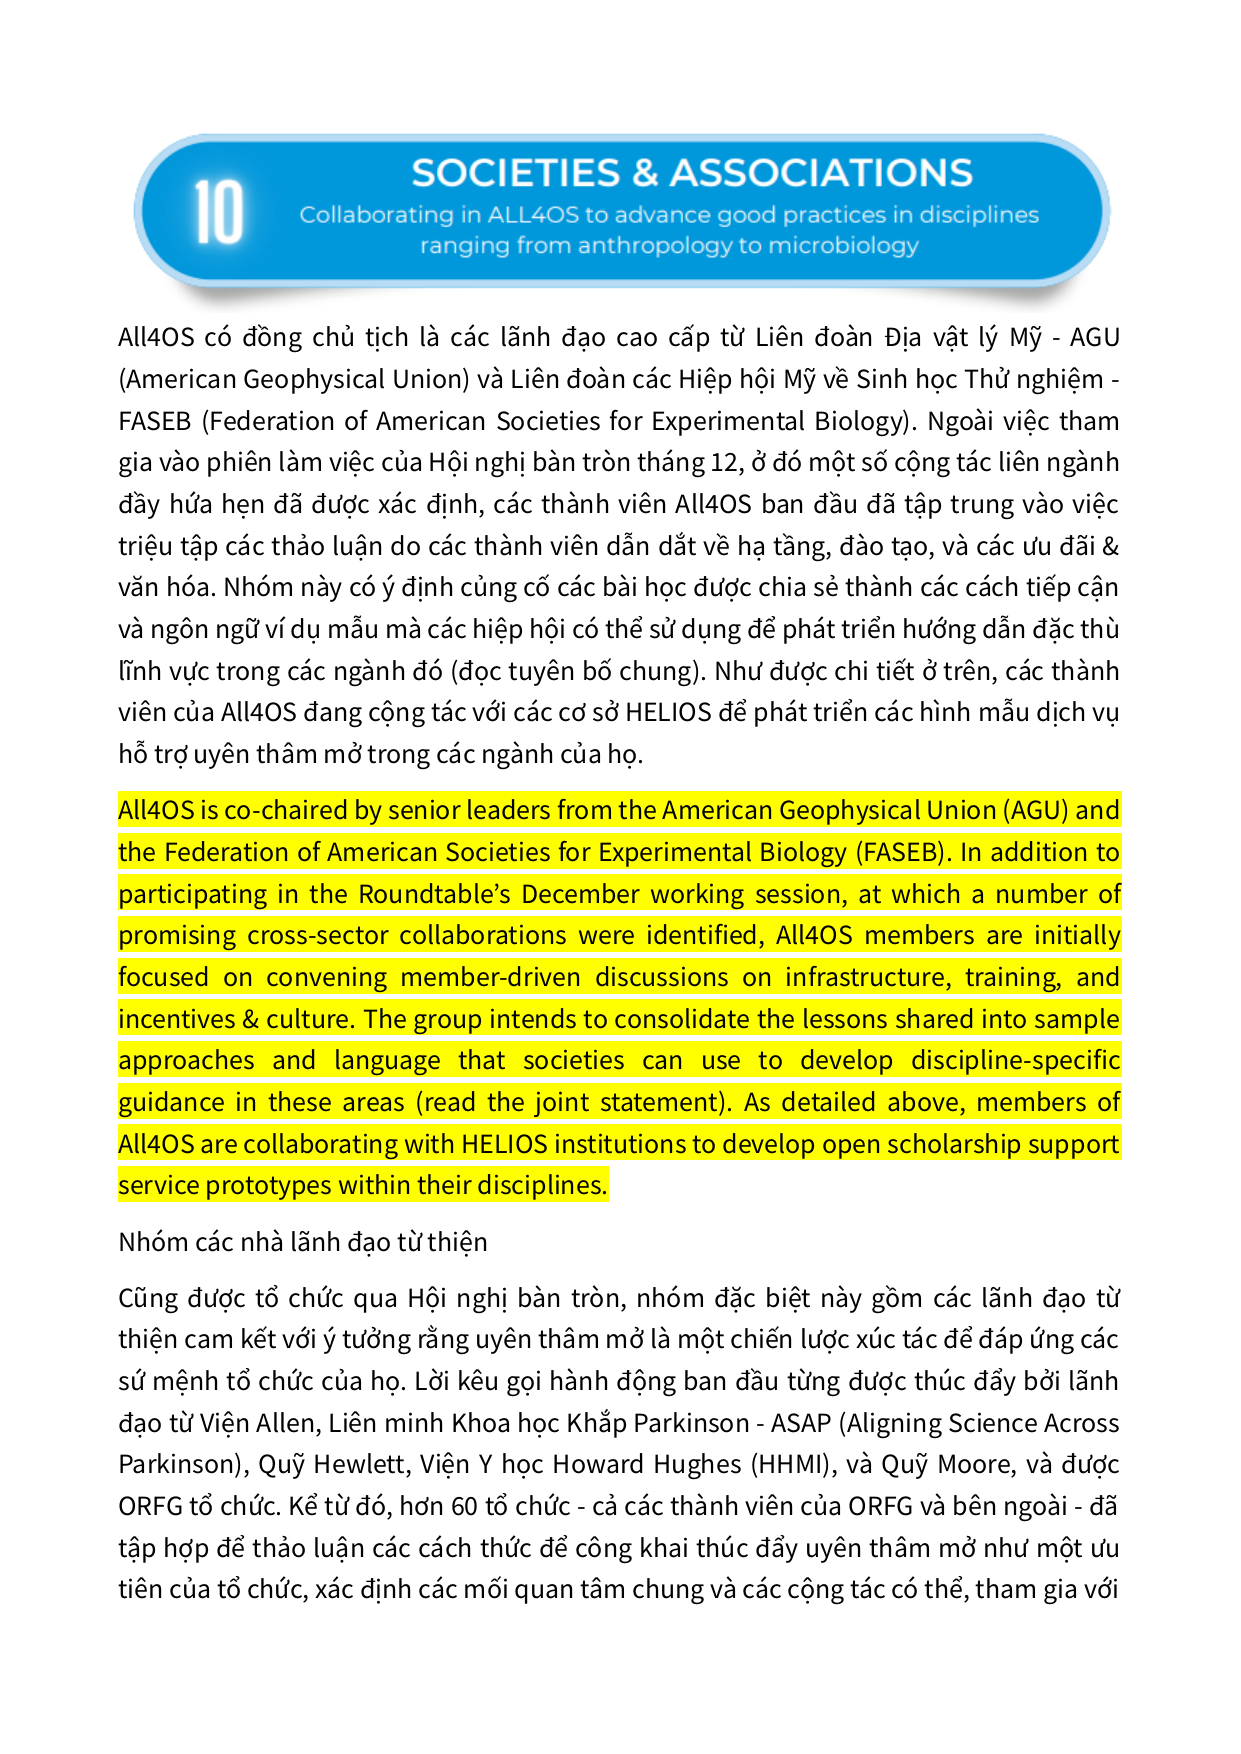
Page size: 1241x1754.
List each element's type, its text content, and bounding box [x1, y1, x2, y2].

text Cũng được tổ chức qua Hội nghị bàn tròn, nhóm đặc biệt này gồm các lãnh đạo từ thiện cam kết với ý tưởng rằng uyên thâm mở là một chiến lược xúc tác để đáp ứng các sứ mệnh tổ chức của họ. Lời kêu gọi hành động ban đầu từng được thúc đẩy bởi lãnh đạo từ Viện Allen, Liên minh Khoa học Khắp Parkinson - ASAP (Aligning Science Across Parkinson), Quỹ Hewlett, Viện Y học Howard Hughes (HHMI), và Quỹ Moore, và được ORFG tổ chức. Kể từ đó, hơn 60 tổ chức - cả các thành viên của ORFG và bên ngoài - đã tập hợp để thảo luận các cách thức để công khai thúc đẩy uyên thâm mở như một ưu tiên của tổ chức, xác định các mối quan tâm chung và các cộng tác có thể, tham gia với [118, 1278, 1122, 1606]
picture [118, 118, 1123, 313]
text All4OS is co-chaired by senior leaders from the American Geophysical Union (AGU) and the Federation of American Societies for Experimental Biology (FASEB). In addition to participating in the Roundtable’s December working session, at which a number of promising cross-sector collaborations were identified, All4OS members are initially focused on convening member-driven discussions on infrastructure, training, and incentives & culture. The group intends to consolidate the lessons shared into sample approaches and language that societies can use to develop discipline-specific guidance in these areas (read the joint statement). As detailed above, members of All4OS are collaborating with HELIOS institutions to develop open scholarship support service prototypes within their disciplines. [118, 791, 1122, 1202]
text Nhóm các nhà lãnh đạo từ thiện [118, 1222, 1122, 1258]
text All4OS có đồng chủ tịch là các lãnh đạo cao cấp từ Liên đoàn Địa vật lý Mỹ - AGU (American Geophysical Union) và Liên đoàn các Hiệp hội Mỹ về Sinh học Thử nghiệm - FASEB (Federation of American Societies for Experimental Biology). Ngoài việc tham gia vào phiên làm việc của Hội nghị bàn tròn tháng 12, ở đó một số cộng tác liên ngành đầy hứa hẹn đã được xác định, các thành viên All4OS ban đầu đã tập trung vào việc triệu tập các thảo luận do các thành viên dẫn dắt về hạ tầng, đào tạo, và các ưu đãi & văn hóa. Nhóm này có ý định củng cố các bài học được chia sẻ thành các cách tiếp cận và ngôn ngữ ví dụ mẫu mà các hiệp hội có thể sử dụng để phát triển hướng dẫn đặc thù lĩnh vực trong các ngành đó (đọc tuyên bố chung). Như được chi tiết ở trên, các thành viên của All4OS đang cộng tác với các cơ sở HELIOS để phát triển các hình mẫu dịch vụ hỗ trợ uyên thâm mở trong các ngành của họ. [118, 313, 1122, 771]
